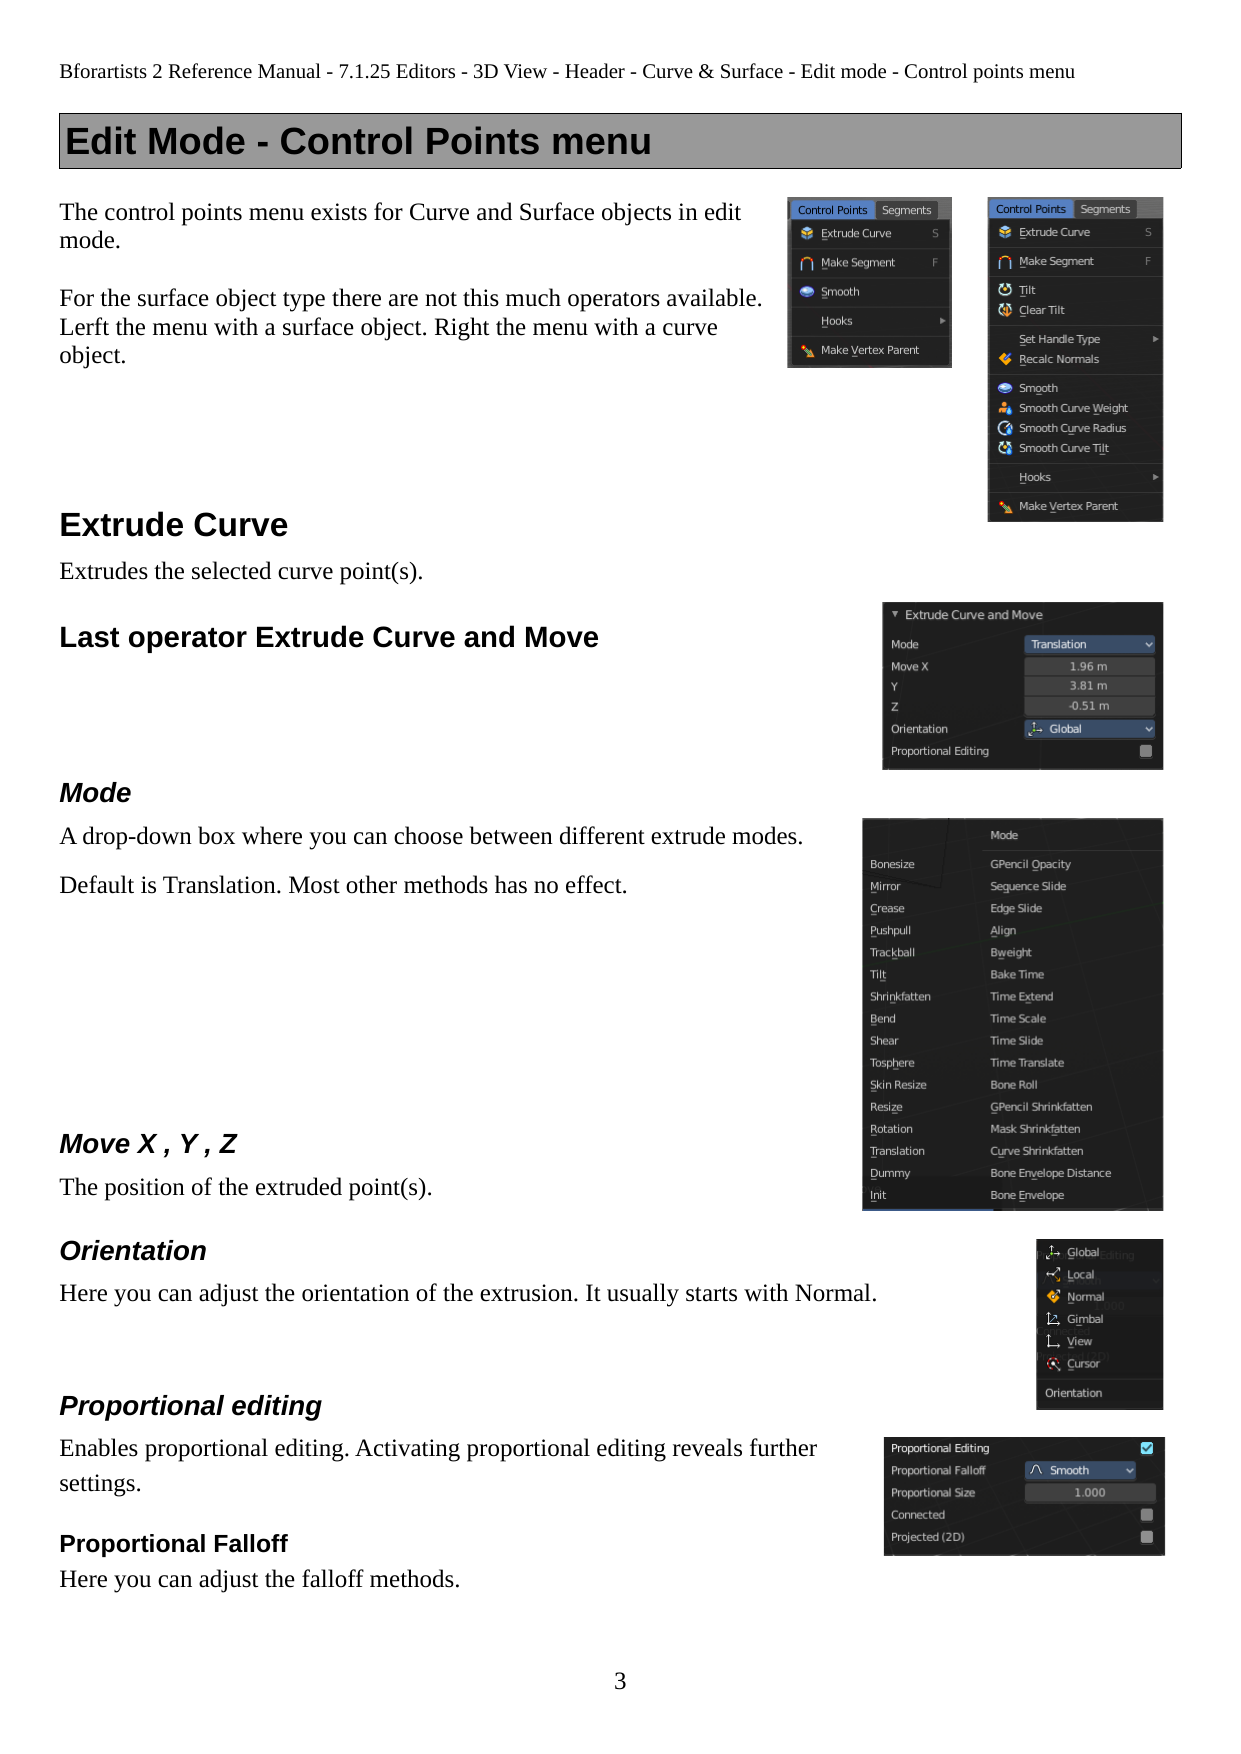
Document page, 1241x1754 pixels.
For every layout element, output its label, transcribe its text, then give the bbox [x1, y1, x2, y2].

text Here you can adjust the orientation of the extrusion. It usually starts with Normal. [59, 1278, 1036, 1307]
picture [862, 818, 1164, 1211]
picture [787, 197, 952, 368]
subtitle Mode [59, 777, 1181, 808]
subtitle Last operator Extrude Curve and Move [59, 620, 882, 653]
text For the surface object type there are not this much operators available. Lerft the menu with a surface object. Right the menu with a curve object. [59, 283, 987, 369]
subtitle [1164, 1128, 1181, 1160]
text [952, 197, 987, 254]
picture [1036, 1239, 1164, 1410]
picture [883, 1437, 1166, 1556]
text The control points menu exists for Curve and Surface objects in edit mode. [59, 197, 787, 254]
text The position of the extruded point(s). [59, 1172, 862, 1201]
text A drop-down box where you can choose between different extrude modes. [59, 821, 862, 850]
table_header Edit Mode - Control Points menu [60, 114, 1181, 168]
subtitle Orientation [59, 1234, 1181, 1266]
picture [882, 602, 1164, 770]
subtitle Extrude Curve [59, 505, 1181, 544]
text Default is Translation. Most other methods has no effect. [59, 870, 862, 899]
subtitle Proportional editing [59, 1389, 1181, 1421]
text Enables proportional editing. Activating proportional editing reveals further settings. [59, 1433, 1181, 1496]
text Here you can adjust the falloff methods. [59, 1564, 1181, 1593]
picture [987, 197, 1164, 522]
subtitle Proportional Falloff [59, 1529, 1181, 1558]
subtitle Move X , Y , Z [59, 1128, 862, 1160]
text Extrudes the selected curve point(s). [59, 556, 1181, 585]
